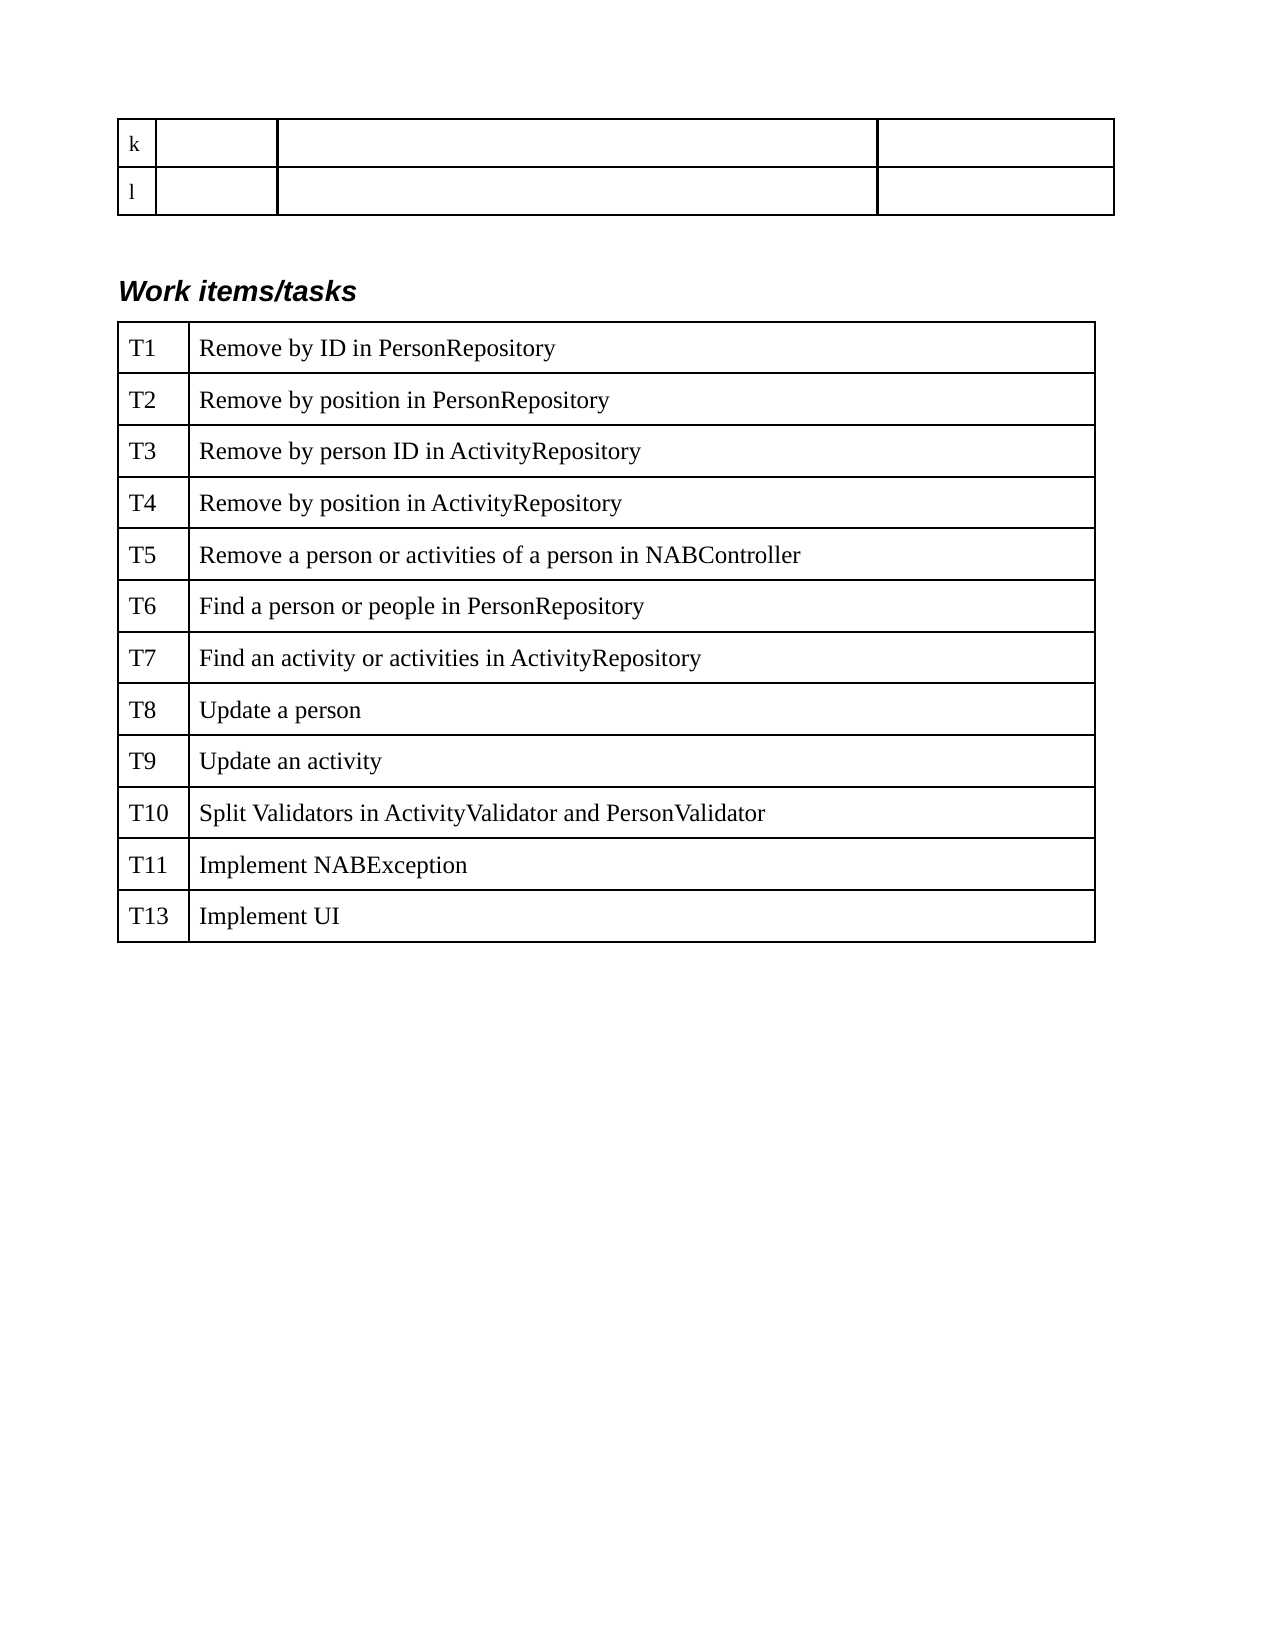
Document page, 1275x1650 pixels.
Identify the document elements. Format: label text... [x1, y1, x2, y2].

table_cell Implement UI [190, 891, 1094, 941]
table_cell T6 [119, 581, 188, 631]
table_cell T13 [119, 891, 188, 941]
table_cell k [119, 120, 155, 166]
table_cell [279, 168, 876, 214]
table_cell Remove by position in PersonRepository [190, 374, 1094, 424]
table_cell Update an activity [190, 736, 1094, 786]
table_cell Remove by person ID in ActivityRepository [190, 426, 1094, 476]
table_cell T9 [119, 736, 188, 786]
table_cell Find a person or people in PersonRepository [190, 581, 1094, 631]
table_cell T8 [119, 684, 188, 734]
table_cell T7 [119, 633, 188, 682]
table_cell Update a person [190, 684, 1094, 734]
table_cell [879, 120, 1113, 166]
table_cell [157, 120, 276, 166]
table_cell T3 [119, 426, 188, 476]
table_cell T2 [119, 374, 188, 424]
table_cell [157, 168, 276, 214]
table_header Remove by ID in PersonRepository [190, 323, 1094, 372]
table_cell Implement NABException [190, 839, 1094, 889]
table_cell [879, 168, 1113, 214]
table_cell T5 [119, 529, 188, 579]
table_cell T11 [119, 839, 188, 889]
table_cell Remove a person or activities of a person in NABController [190, 529, 1094, 579]
table_cell Find an activity or activities in ActivityRepository [190, 633, 1094, 682]
table_cell [279, 120, 876, 166]
subtitle Work items/tasks [118, 274, 1157, 308]
table_cell Split Validators in ActivityValidator and PersonValidator [190, 788, 1094, 837]
table_header T1 [119, 323, 188, 372]
table_cell T10 [119, 788, 188, 837]
table_cell Remove by position in ActivityRepository [190, 478, 1094, 527]
table_cell T4 [119, 478, 188, 527]
table_cell l [119, 168, 155, 214]
